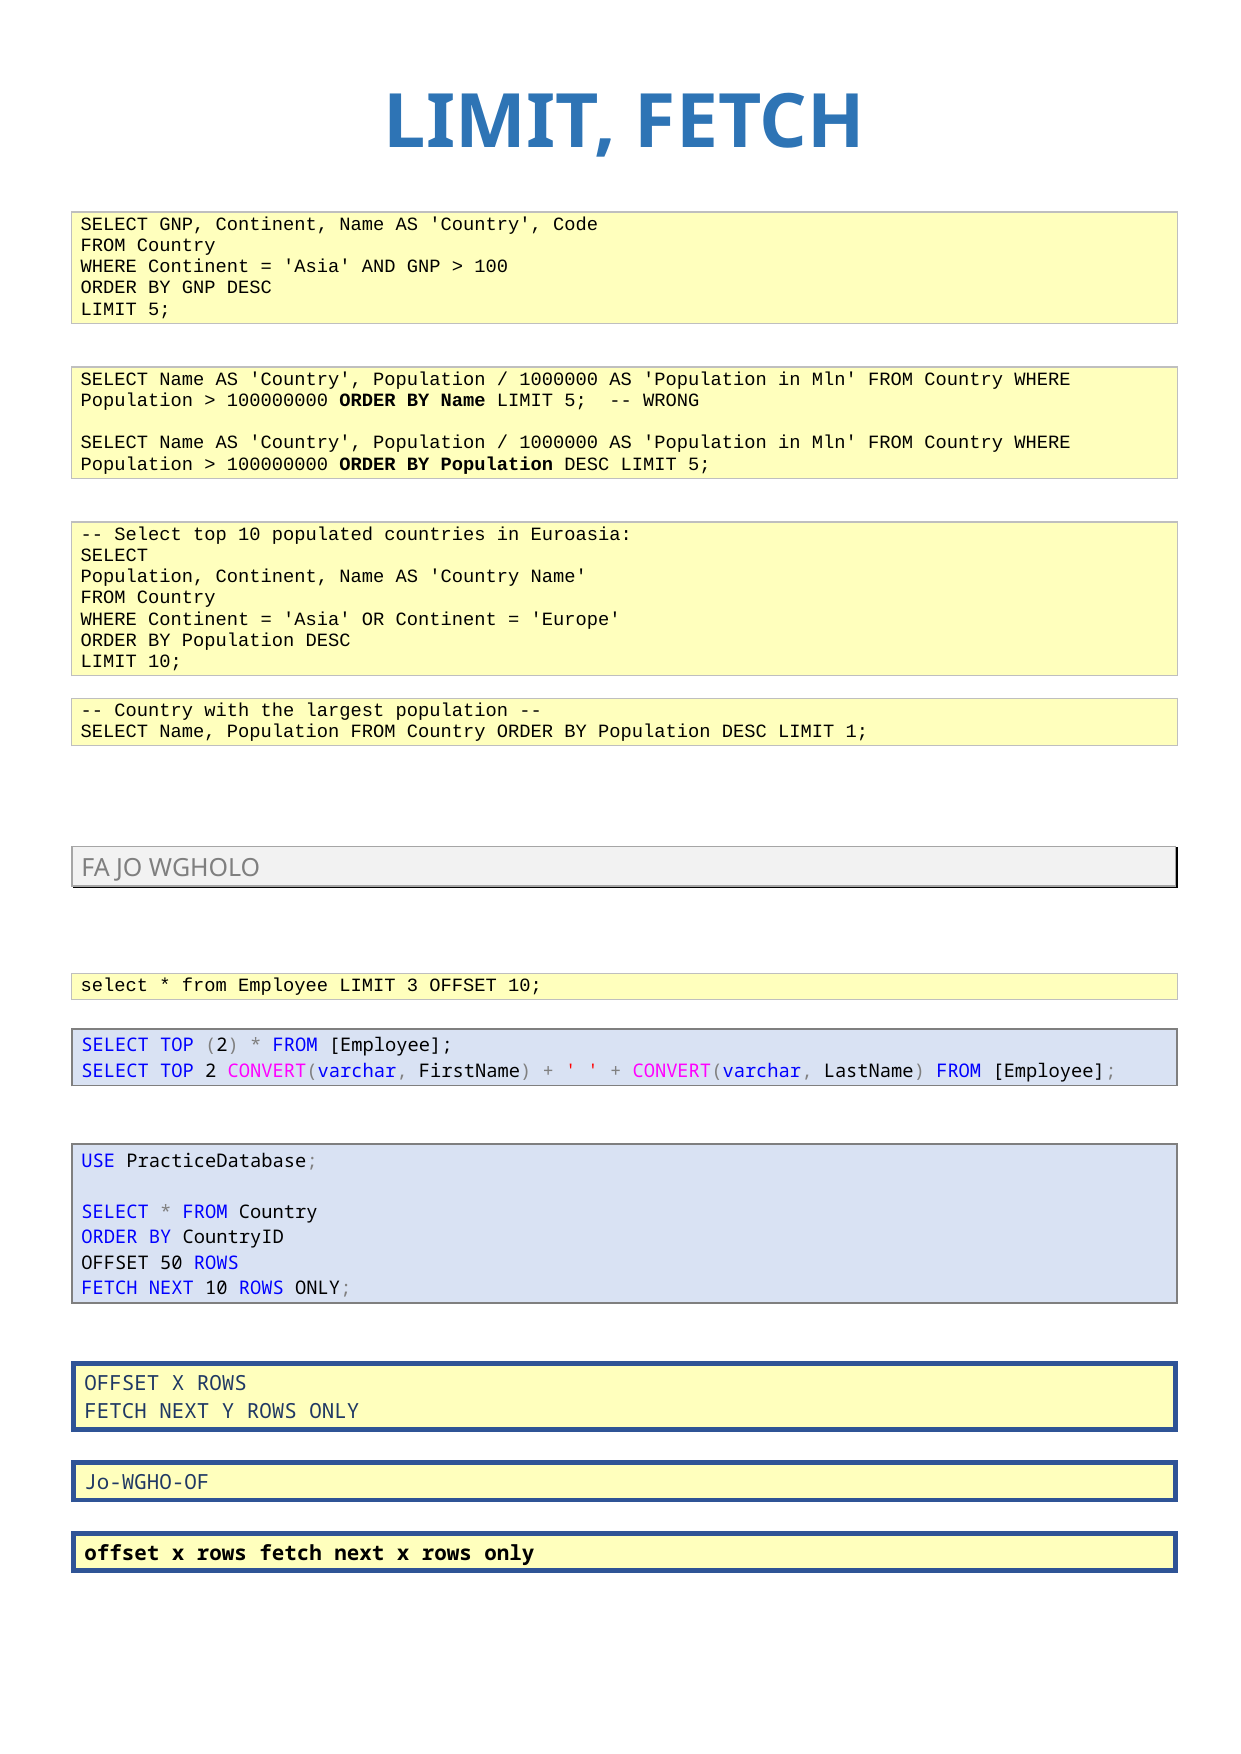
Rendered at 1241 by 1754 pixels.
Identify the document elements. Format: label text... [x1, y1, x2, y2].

text -- Country with the largest population -- [72, 699, 1177, 719]
text FROM Country [72, 233, 1177, 254]
text WHERE Continent = 'Asia' AND GNP > 100 [72, 254, 1177, 275]
text SELECT TOP (2) * FROM [Employee]; [73, 1030, 1176, 1054]
text OFFSET 50 ROWS [73, 1245, 1176, 1271]
text Population, Continent, Name AS 'Country Name' [72, 564, 1177, 585]
text select * from Employee LIMIT 3 OFFSET 10; [72, 974, 1177, 999]
text SELECT * FROM Country [73, 1194, 1176, 1220]
text LIMIT 10; [72, 649, 1177, 675]
text LIMIT 5; [72, 296, 1177, 323]
text ORDER BY CountryID [73, 1220, 1176, 1245]
text SELECT Name AS 'Country', Population / 1000000 AS 'Population in Mln' FROM Country WHERE Population > 100000000 ORDER BY Name LIMIT 5; -- WRONG [72, 368, 1177, 409]
text SELECT [72, 543, 1177, 564]
text SELECT TOP 2 CONVERT(varchar, FirstName) + ' ' + CONVERT(varchar, LastName) FROM [Employee]; [73, 1054, 1176, 1085]
subtitle LIMIT, FETCH [71, 67, 1178, 169]
text SELECT Name AS 'Country', Population / 1000000 AS 'Population in Mln' FROM Country WHERE Population > 100000000 ORDER BY Population DESC LIMIT 5; [72, 430, 1177, 478]
text FETCH NEXT Y ROWS ONLY [76, 1389, 1173, 1427]
text FA JO WGHOLO [73, 847, 1175, 885]
text WHERE Continent = 'Asia' OR Continent = 'Europe' [72, 606, 1177, 628]
text FETCH NEXT 10 ROWS ONLY; [73, 1271, 1176, 1302]
text OFFSET X ROWS [76, 1366, 1173, 1389]
text SELECT GNP, Continent, Name AS 'Country', Code [72, 213, 1177, 233]
text Jo-WGHO-OF [76, 1465, 1173, 1498]
text offset x rows fetch next x rows only [76, 1536, 1173, 1568]
text SELECT Name, Population FROM Country ORDER BY Population DESC LIMIT 1; [72, 719, 1177, 745]
text FROM Country [72, 585, 1177, 606]
text ORDER BY GNP DESC [72, 275, 1177, 296]
text ORDER BY Population DESC [72, 628, 1177, 649]
text USE PracticeDatabase; [73, 1145, 1176, 1169]
text -- Select top 10 populated countries in Euroasia: [72, 523, 1177, 543]
